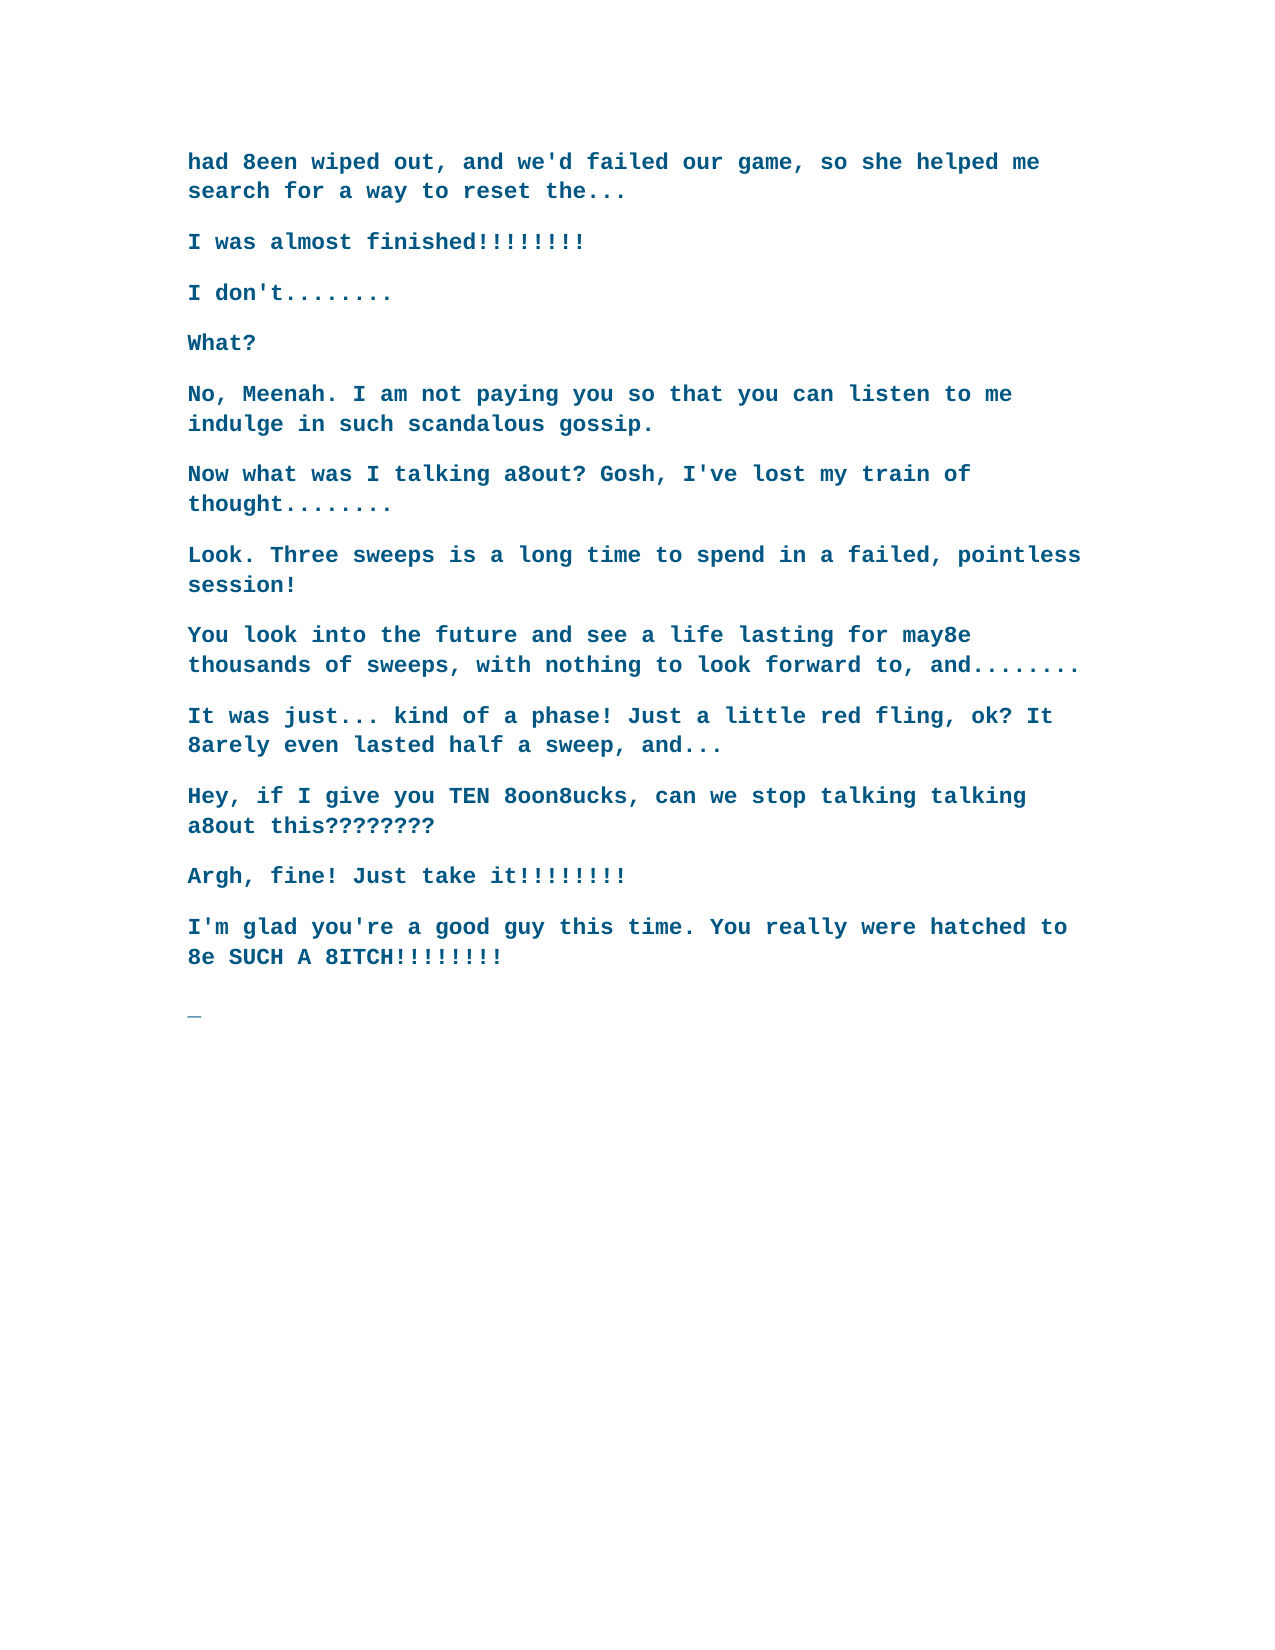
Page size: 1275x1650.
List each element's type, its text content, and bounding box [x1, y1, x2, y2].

text had 8een wiped out, and we'd failed our game, so she helped me search for a way to reset the... [187, 150, 1087, 206]
text _ [187, 996, 1087, 1022]
text What? [187, 332, 1087, 358]
text Argh, fine! Just take it!!!!!!!! [187, 865, 1087, 891]
text I was almost finished!!!!!!!! [187, 230, 1087, 256]
text Hey, if I give you TEN 8oon8ucks, can we stop talking talking a8out this???????? [187, 784, 1087, 840]
text Now what was I talking a8out? Gosh, I've lost my train of thought........ [187, 463, 1087, 518]
text It was just... kind of a phase! Just a little red fling, ok? It 8arely even lasted half a sweep, and... [187, 704, 1087, 760]
text I'm glad you're a good guy this time. You really were hatched to 8e SUCH A 8ITCH!!!!!!!! [187, 915, 1087, 971]
text You look into the future and see a life lasting for may8e thousands of sweeps, with nothing to look forward to, and........ [187, 623, 1087, 679]
text No, Meenah. I am not paying you so that you can listen to me indulge in such scandalous gossip. [187, 382, 1087, 438]
text I don't........ [187, 281, 1087, 307]
text Look. Three sweeps is a long time to spend in a failed, pointless session! [187, 543, 1087, 599]
